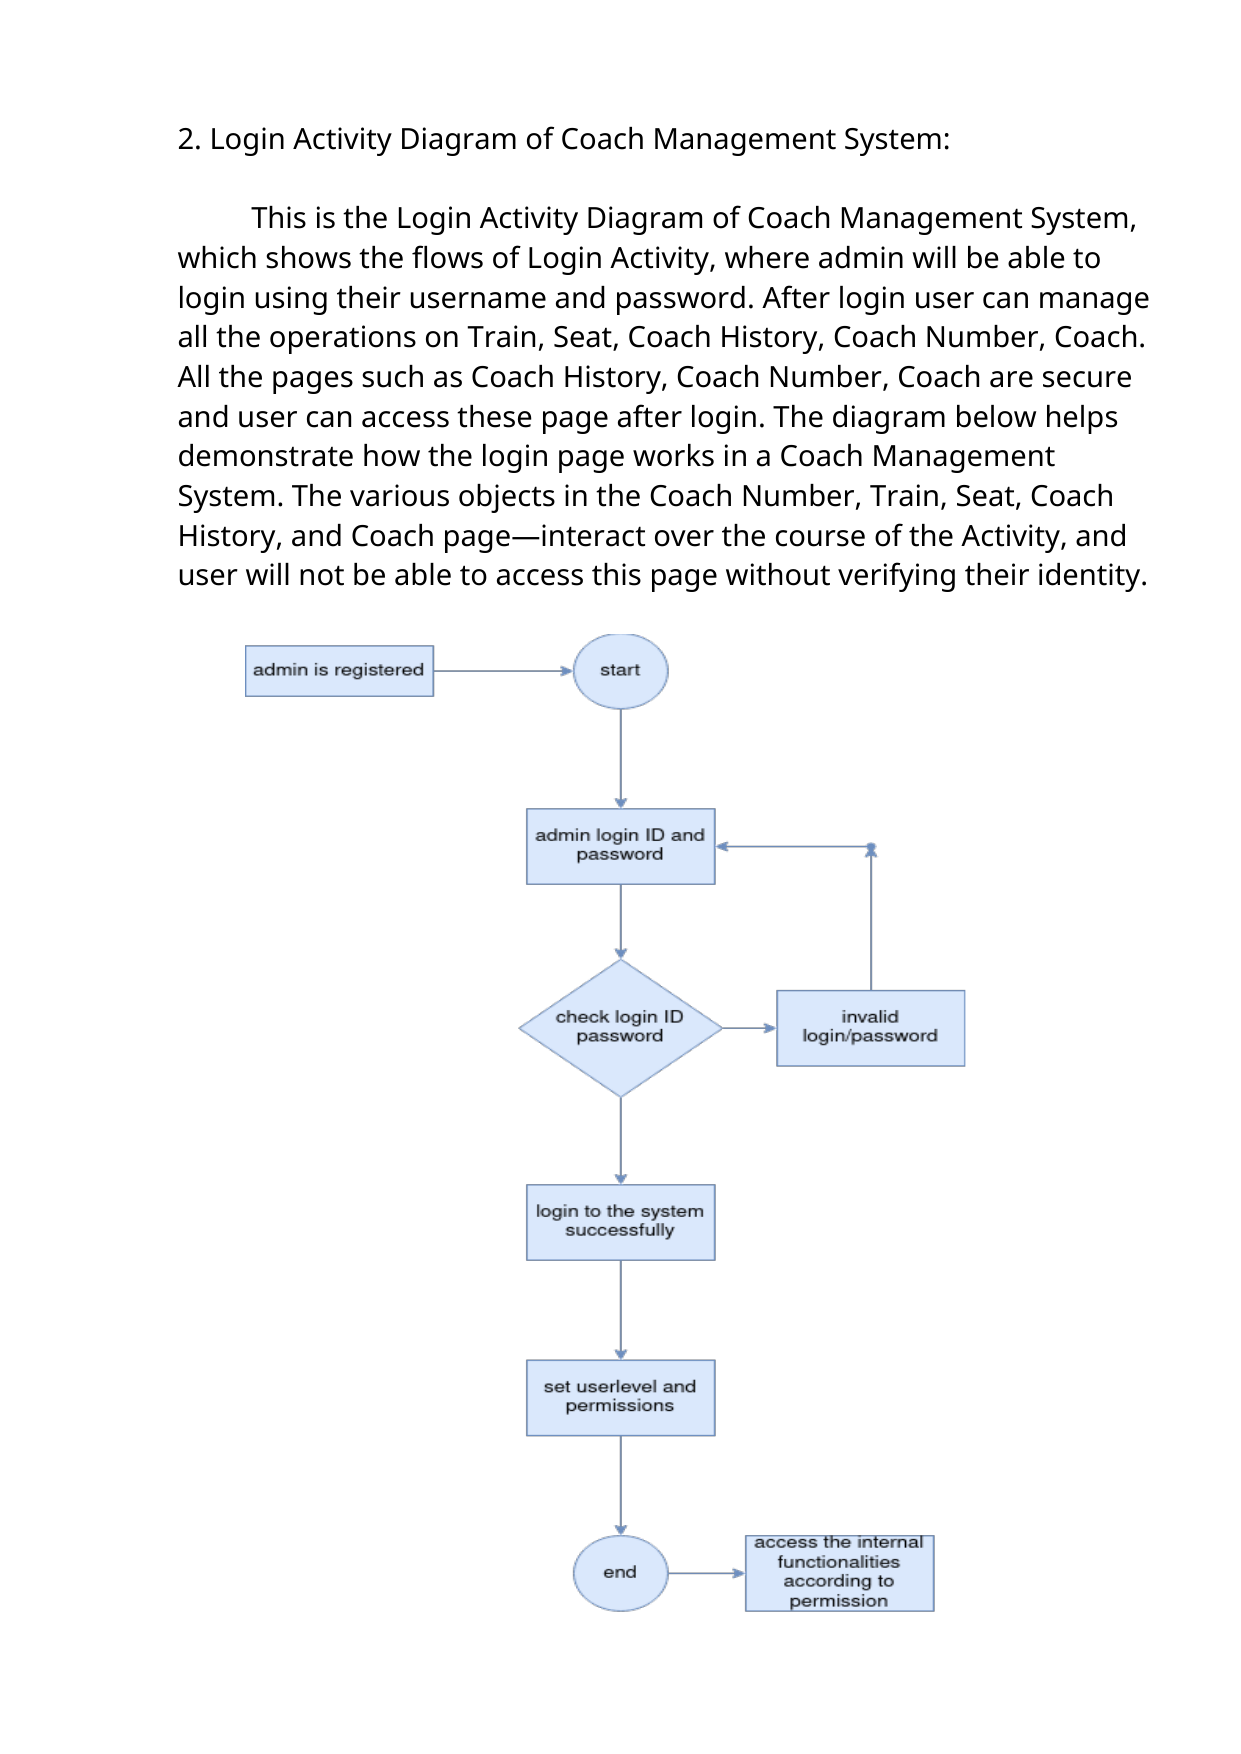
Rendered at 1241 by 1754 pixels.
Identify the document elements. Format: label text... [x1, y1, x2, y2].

text This is the Login Activity Diagram of Coach Management System, which shows the flows of Login Activity, where admin will be able to login using their username and password. After login user can manage all the operations on Train, Seat, Coach History, Coach Number, Coach. All the pages such as Coach History, Coach Number, Coach are secure and user can access these page after login. The diagram below helps demonstrate how the login page works in a Coach Management System. The various objects in the Coach Number, Train, Seat, Coach History, and Coach page—interact over the course of the Activity, and user will not be able to access this page without verifying their identity. [177, 197, 1152, 594]
picture [245, 634, 966, 1613]
text 2. Login Activity Diagram of Coach Management System: [177, 118, 1152, 158]
